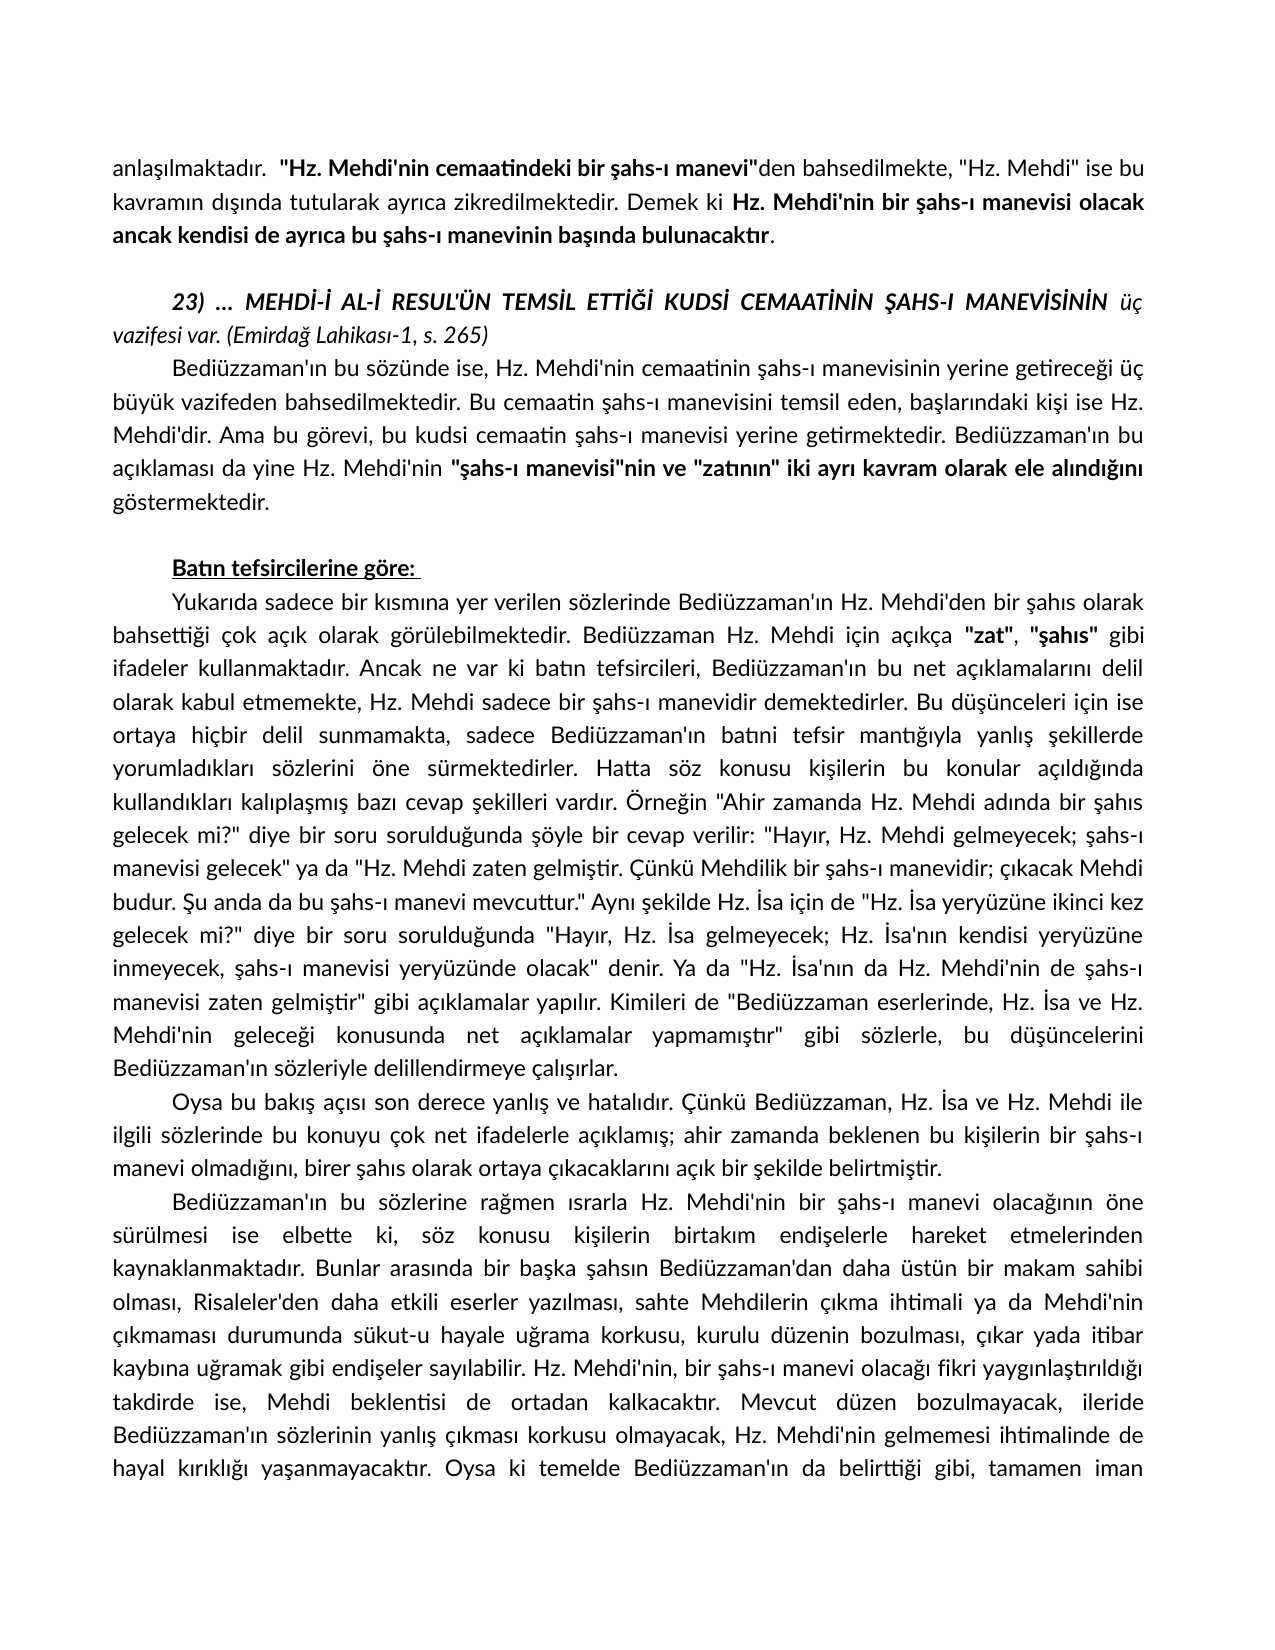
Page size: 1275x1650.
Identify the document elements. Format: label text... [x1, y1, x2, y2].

text Oysa bu bakış açısı son derece yanlış ve hatalıdır. Çünkü Bediüzzaman, Hz. İsa ve Hz. Mehdi ile ilgili sözlerinde bu konuyu çok net ifadelerle açıklamış; ahir zamanda beklenen bu kişilerin bir şahs-ı manevi olmadığını, birer şahıs olarak ortaya çıkacaklarını açık bir şekilde belirtmiştir. [112, 1083, 1145, 1183]
text Batın tefsircilerine göre: [112, 550, 1145, 583]
text 23) … MEHDİ-İ AL-İ RESUL'ÜN TEMSİL ETTİĞİ KUDSİ CEMAATİNİN ŞAHS-I MANEVİSİNİN üç vazifesi var. (Emirdağ Lahikası-1, s. 265) [112, 283, 1145, 350]
text anlaşılmaktadır. "Hz. Mehdi'nin cemaatindeki bir şahs-ı manevi"den bahsedilmekte, "Hz. Mehdi" ise bu kavramın dışında tutularak ayrıca zikredilmektedir. Demek ki Hz. Mehdi'nin bir şahs-ı manevisi olacak ancak kendisi de ayrıca bu şahs-ı manevinin başında bulunacaktır. [112, 150, 1145, 250]
text Bediüzzaman'ın bu sözünde ise, Hz. Mehdi'nin cemaatinin şahs-ı manevisinin yerine getireceği üç büyük vazifeden bahsedilmektedir. Bu cemaatin şahs-ı manevisini temsil eden, başlarındaki kişi ise Hz. Mehdi'dir. Ama bu görevi, bu kudsi cemaatin şahs-ı manevisi yerine getirmektedir. Bediüzzaman'ın bu açıklaması da yine Hz. Mehdi'nin "şahs-ı manevisi"nin ve "zatının" iki ayrı kavram olarak ele alındığını göstermektedir. [112, 350, 1145, 517]
text Bediüzzaman'ın bu sözlerine rağmen ısrarla Hz. Mehdi'nin bir şahs-ı manevi olacağının öne sürülmesi ise elbette ki, söz konusu kişilerin birtakım endişelerle hareket etmelerinden kaynaklanmaktadır. Bunlar arasında bir başka şahsın Bediüzzaman'dan daha üstün bir makam sahibi olması, Risaleler'den daha etkili eserler yazılması, sahte Mehdilerin çıkma ihtimali ya da Mehdi'nin çıkmaması durumunda sükut-u hayale uğrama korkusu, kurulu düzenin bozulması, çıkar yada itibar kaybına uğramak gibi endişeler sayılabilir. Hz. Mehdi'nin, bir şahs-ı manevi olacağı fikri yaygınlaştırıldığı takdirde ise, Mehdi beklentisi de ortadan kalkacaktır. Mevcut düzen bozulmayacak, ileride Bediüzzaman'ın sözlerinin yanlış çıkması korkusu olmayacak, Hz. Mehdi'nin gelmemesi ihtimalinde de hayal kırıklığı yaşanmayacaktır. Oysa ki temelde Bediüzzaman'ın da belirttiği gibi, tamamen iman [112, 1183, 1145, 1483]
text Yukarıda sadece bir kısmına yer verilen sözlerinde Bediüzzaman'ın Hz. Mehdi'den bir şahıs olarak bahsettiği çok açık olarak görülebilmektedir. Bediüzzaman Hz. Mehdi için açıkça "zat", "şahıs" gibi ifadeler kullanmaktadır. Ancak ne var ki batın tefsircileri, Bediüzzaman'ın bu net açıklamalarını delil olarak kabul etmemekte, Hz. Mehdi sadece bir şahs-ı manevidir demektedirler. Bu düşünceleri için ise ortaya hiçbir delil sunmamakta, sadece Bediüzzaman'ın batıni tefsir mantığıyla yanlış şekillerde yorumladıkları sözlerini öne sürmektedirler. Hatta söz konusu kişilerin bu konular açıldığında kullandıkları kalıplaşmış bazı cevap şekilleri vardır. Örneğin "Ahir zamanda Hz. Mehdi adında bir şahıs gelecek mi?" diye bir soru sorulduğunda şöyle bir cevap verilir: "Hayır, Hz. Mehdi gelmeyecek; şahs-ı manevisi gelecek" ya da "Hz. Mehdi zaten gelmiştir. Çünkü Mehdilik bir şahs-ı manevidir; çıkacak Mehdi budur. Şu anda da bu şahs-ı manevi mevcuttur." Aynı şekilde Hz. İsa için de "Hz. İsa yeryüzüne ikinci kez gelecek mi?" diye bir soru sorulduğunda "Hayır, Hz. İsa gelmeyecek; Hz. İsa'nın kendisi yeryüzüne inmeyecek, şahs-ı manevisi yeryüzünde olacak" denir. Ya da "Hz. İsa'nın da Hz. Mehdi'nin de şahs-ı manevisi zaten gelmiştir" gibi açıklamalar yapılır. Kimileri de "Bediüzzaman eserlerinde, Hz. İsa ve Hz. Mehdi'nin geleceği konusunda net açıklamalar yapmamıştır" gibi sözlerle, bu düşüncelerini Bediüzzaman'ın sözleriyle delillendirmeye çalışırlar. [112, 583, 1145, 1083]
